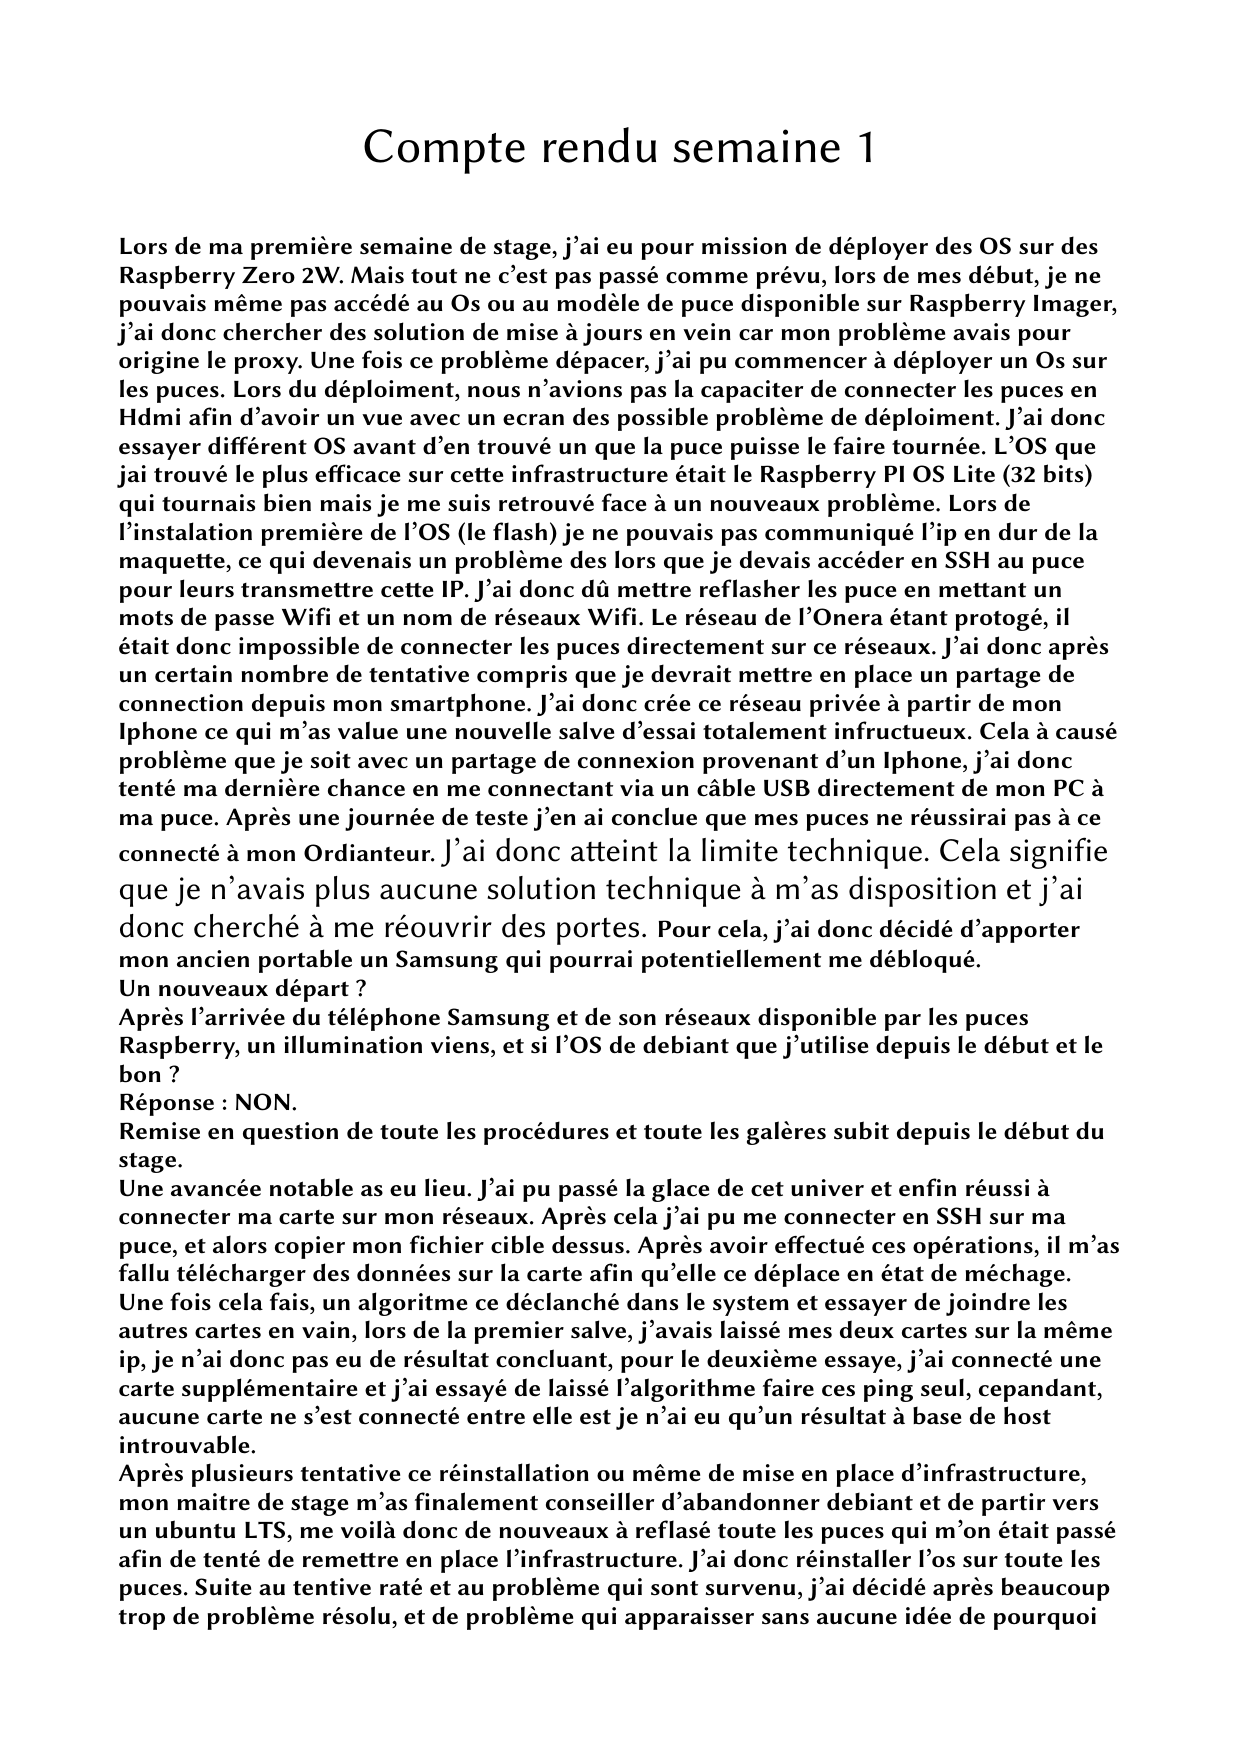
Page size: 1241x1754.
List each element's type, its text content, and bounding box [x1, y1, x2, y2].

text Un nouveaux départ ? [118, 974, 1122, 1003]
text Compte rendu semaine 1 [118, 118, 1122, 175]
text Réponse : NON. [118, 1088, 1122, 1117]
text Une avancée notable as eu lieu. J’ai pu passé la glace de cet univer et enfin réussi à connecter ma carte sur mon réseaux. Après cela j’ai pu me connecter en SSH sur ma puce, et alors copier mon fichier cible dessus. Après avoir effectué ces opérations, il m’as fallu télécharger des données sur la carte afin qu’elle ce déplace en état de méchage. Une fois cela fais, un algoritme ce déclanché dans le system et essayer de joindre les autres cartes en vain, lors de la premier salve, j’avais laissé mes deux cartes sur la même ip, je n’ai donc pas eu de résultat concluant, pour le deuxième essaye, j’ai connecté une carte supplémentaire et j’ai essayé de laissé l’algorithme faire ces ping seul, cepandant, aucune carte ne s’est connecté entre elle est je n’ai eu qu’un résultat à base de host introuvable. [118, 1174, 1122, 1459]
text Après plusieurs tentative ce réinstallation ou même de mise en place d’infrastructure, mon maitre de stage m’as finalement conseiller d’abandonner debiant et de partir vers un ubuntu LTS, me voilà donc de nouveaux à reflasé toute les puces qui m’on était passé afin de tenté de remettre en place l’infrastructure. J’ai donc réinstaller l’os sur toute les puces. Suite au tentive raté et au problème qui sont survenu, j’ai décidé après beaucoup trop de problème résolu, et de problème qui apparaisser sans aucune idée de pourquoi [118, 1459, 1122, 1631]
text Remise en question de toute les procédures et toute les galères subit depuis le début du stage. [118, 1117, 1122, 1174]
text Après l’arrivée du téléphone Samsung et de son réseaux disponible par les puces Raspberry, un illumination viens, et si l’OS de debiant que j’utilise depuis le début et le bon ? [118, 1003, 1122, 1088]
text Lors de ma première semaine de stage, j’ai eu pour mission de déployer des OS sur des Raspberry Zero 2W. Mais tout ne c’est pas passé comme prévu, lors de mes début, je ne pouvais même pas accédé au Os ou au modèle de puce disponible sur Raspberry Imager, j’ai donc chercher des solution de mise à jours en vein car mon problème avais pour origine le proxy. Une fois ce problème dépacer, j’ai pu commencer à déployer un Os sur les puces. Lors du déploiment, nous n’avions pas la capaciter de connecter les puces en Hdmi afin d’avoir un vue avec un ecran des possible problème de déploiment. J’ai donc essayer différent OS avant d’en trouvé un que la puce puisse le faire tournée. L’OS que jai trouvé le plus efficace sur cette infrastructure était le Raspberry PI OS Lite (32 bits) qui tournais bien mais je me suis retrouvé face à un nouveaux problème. Lors de l’instalation première de l’OS (le flash) je ne pouvais pas communiqué l’ip en dur de la maquette, ce qui devenais un problème des lors que je devais accéder en SSH au puce pour leurs transmettre cette IP. J’ai donc dû mettre reflasher les puce en mettant un mots de passe Wifi et un nom de réseaux Wifi. Le réseau de l’Onera étant protogé, il était donc impossible de connecter les puces directement sur ce réseaux. J’ai donc après un certain nombre de tentative compris que je devrait mettre en place un partage de connection depuis mon smartphone. J’ai donc crée ce réseau privée à partir de mon Iphone ce qui m’as value une nouvelle salve d’essai totalement infructueux. Cela à causé problème que je soit avec un partage de connexion provenant d’un Iphone, j’ai donc tenté ma dernière chance en me connectant via un câble USB directement de mon PC à ma puce. Après une journée de teste j’en ai conclue que mes puces ne réussirai pas à ce connecté à mon Ordianteur. J’ai donc atteint la limite technique. Cela signifie que je n’avais plus aucune solution technique à m’as disposition et j’ai donc cherché à me réouvrir des portes. Pour cela, j’ai donc décidé d’apporter mon ancien portable un Samsung qui pourrai potentiellement me débloqué. [118, 232, 1122, 974]
